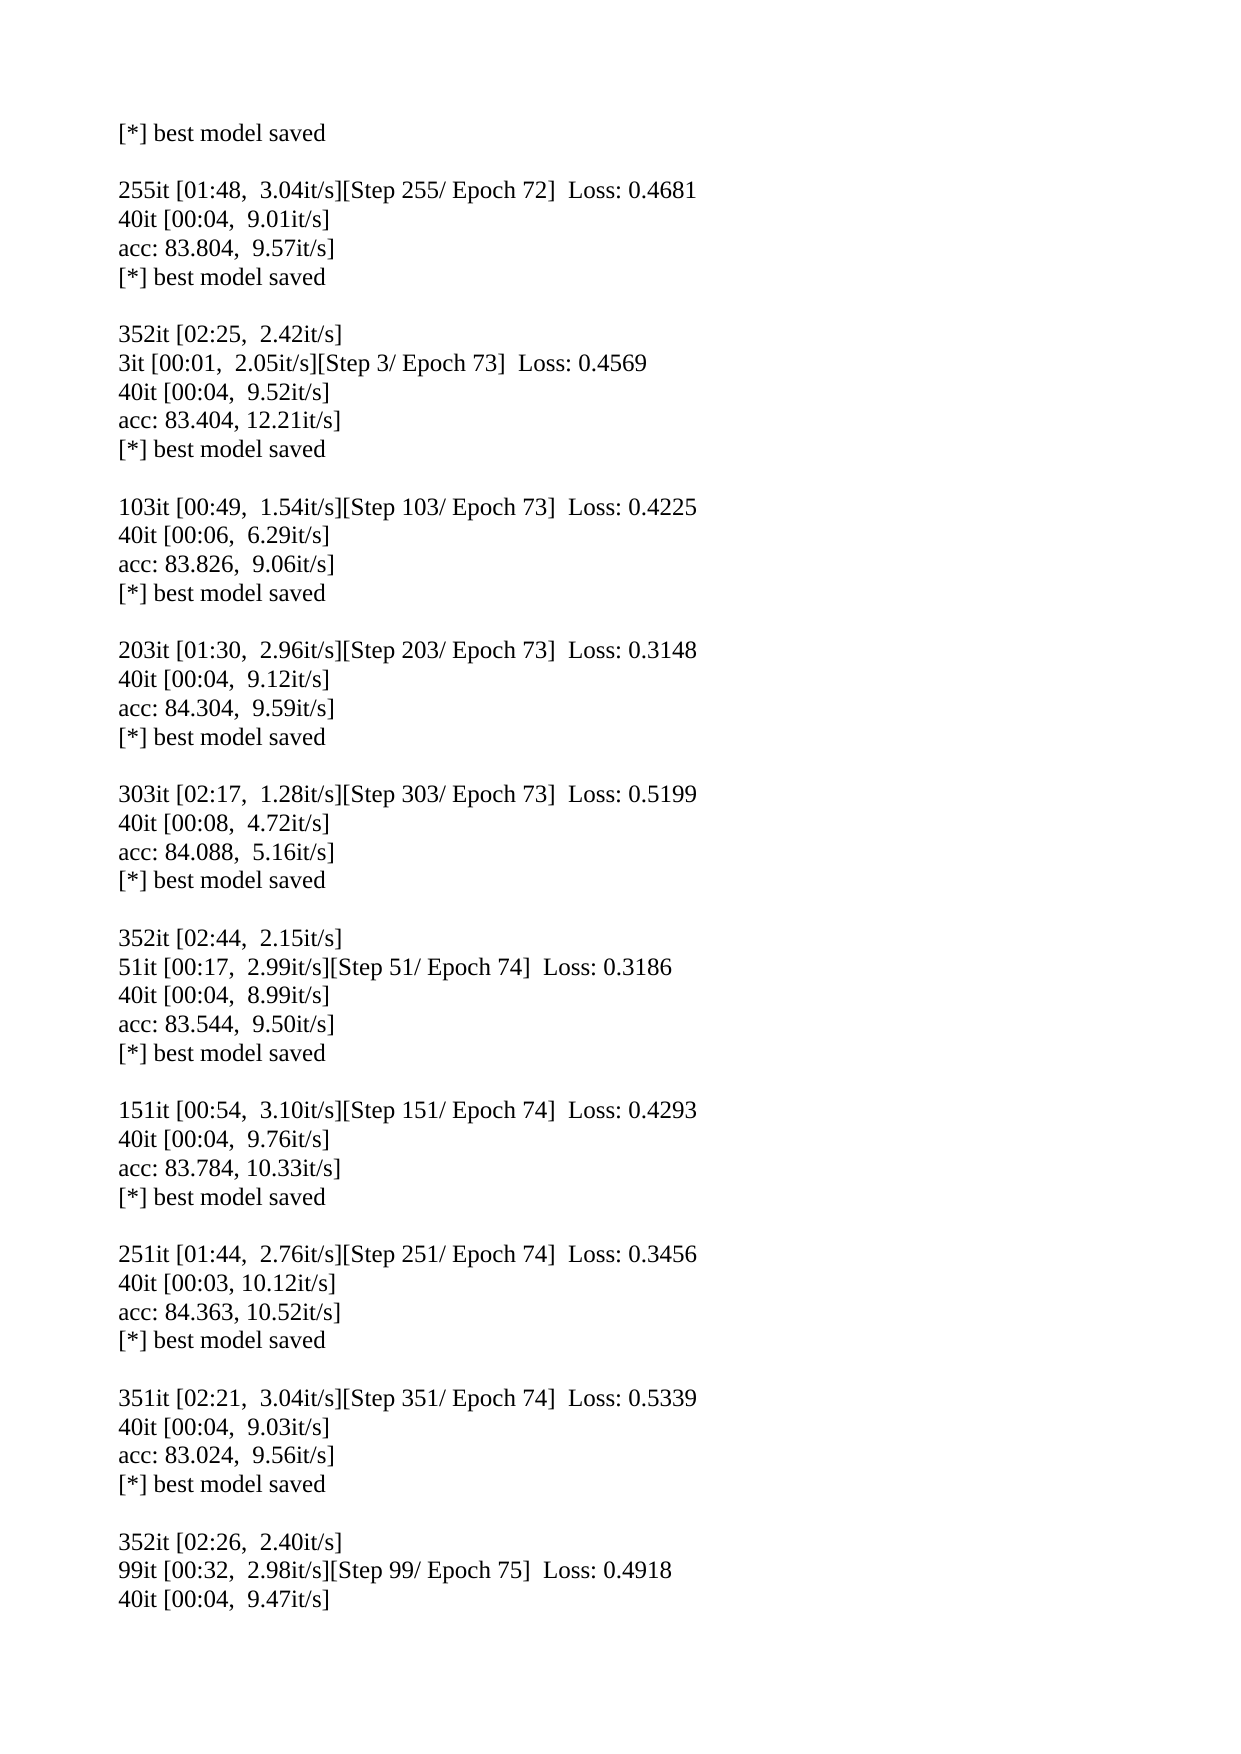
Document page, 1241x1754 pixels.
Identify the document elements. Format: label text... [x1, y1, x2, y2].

text [*] best model saved [118, 1038, 1122, 1067]
text 303it [02:17, 1.28it/s][Step 303/ Epoch 73] Loss: 0.5199 [118, 779, 1122, 808]
text 40it [00:04, 9.47it/s] [118, 1584, 1122, 1613]
text acc: 83.804, 9.57it/s] [118, 233, 1122, 262]
text 40it [00:04, 9.52it/s] [118, 377, 1122, 406]
text 352it [02:44, 2.15it/s] [118, 923, 1122, 952]
text 352it [02:25, 2.42it/s] [118, 319, 1122, 348]
text [*] best model saved [118, 578, 1122, 607]
text 99it [00:32, 2.98it/s][Step 99/ Epoch 75] Loss: 0.4918 [118, 1556, 1122, 1584]
text 40it [00:03, 10.12it/s] [118, 1268, 1122, 1297]
text [*] best model saved [118, 1326, 1122, 1354]
text 40it [00:08, 4.72it/s] [118, 808, 1122, 837]
text [*] best model saved [118, 1182, 1122, 1211]
text 40it [00:06, 6.29it/s] [118, 521, 1122, 549]
text [*] best model saved [118, 722, 1122, 751]
text acc: 83.826, 9.06it/s] [118, 549, 1122, 578]
text 151it [00:54, 3.10it/s][Step 151/ Epoch 74] Loss: 0.4293 [118, 1096, 1122, 1124]
text 40it [00:04, 9.76it/s] [118, 1124, 1122, 1153]
text 40it [00:04, 9.01it/s] [118, 204, 1122, 233]
text 203it [01:30, 2.96it/s][Step 203/ Epoch 73] Loss: 0.3148 [118, 636, 1122, 664]
text acc: 84.304, 9.59it/s] [118, 693, 1122, 722]
text acc: 83.784, 10.33it/s] [118, 1153, 1122, 1182]
text 51it [00:17, 2.99it/s][Step 51/ Epoch 74] Loss: 0.3186 [118, 952, 1122, 981]
text 40it [00:04, 9.03it/s] [118, 1412, 1122, 1441]
text 3it [00:01, 2.05it/s][Step 3/ Epoch 73] Loss: 0.4569 [118, 348, 1122, 377]
text 40it [00:04, 8.99it/s] [118, 981, 1122, 1009]
text 351it [02:21, 3.04it/s][Step 351/ Epoch 74] Loss: 0.5339 [118, 1383, 1122, 1412]
text [*] best model saved [118, 1469, 1122, 1498]
text 251it [01:44, 2.76it/s][Step 251/ Epoch 74] Loss: 0.3456 [118, 1239, 1122, 1268]
text 103it [00:49, 1.54it/s][Step 103/ Epoch 73] Loss: 0.4225 [118, 492, 1122, 521]
text 255it [01:48, 3.04it/s][Step 255/ Epoch 72] Loss: 0.4681 [118, 176, 1122, 204]
text [*] best model saved [118, 434, 1122, 463]
text [*] best model saved [118, 118, 1122, 147]
text [*] best model saved [118, 262, 1122, 291]
text acc: 83.024, 9.56it/s] [118, 1441, 1122, 1469]
text acc: 84.088, 5.16it/s] [118, 837, 1122, 866]
text [*] best model saved [118, 866, 1122, 894]
text acc: 83.404, 12.21it/s] [118, 406, 1122, 434]
text 352it [02:26, 2.40it/s] [118, 1527, 1122, 1556]
text acc: 83.544, 9.50it/s] [118, 1009, 1122, 1038]
text acc: 84.363, 10.52it/s] [118, 1297, 1122, 1326]
text 40it [00:04, 9.12it/s] [118, 664, 1122, 693]
